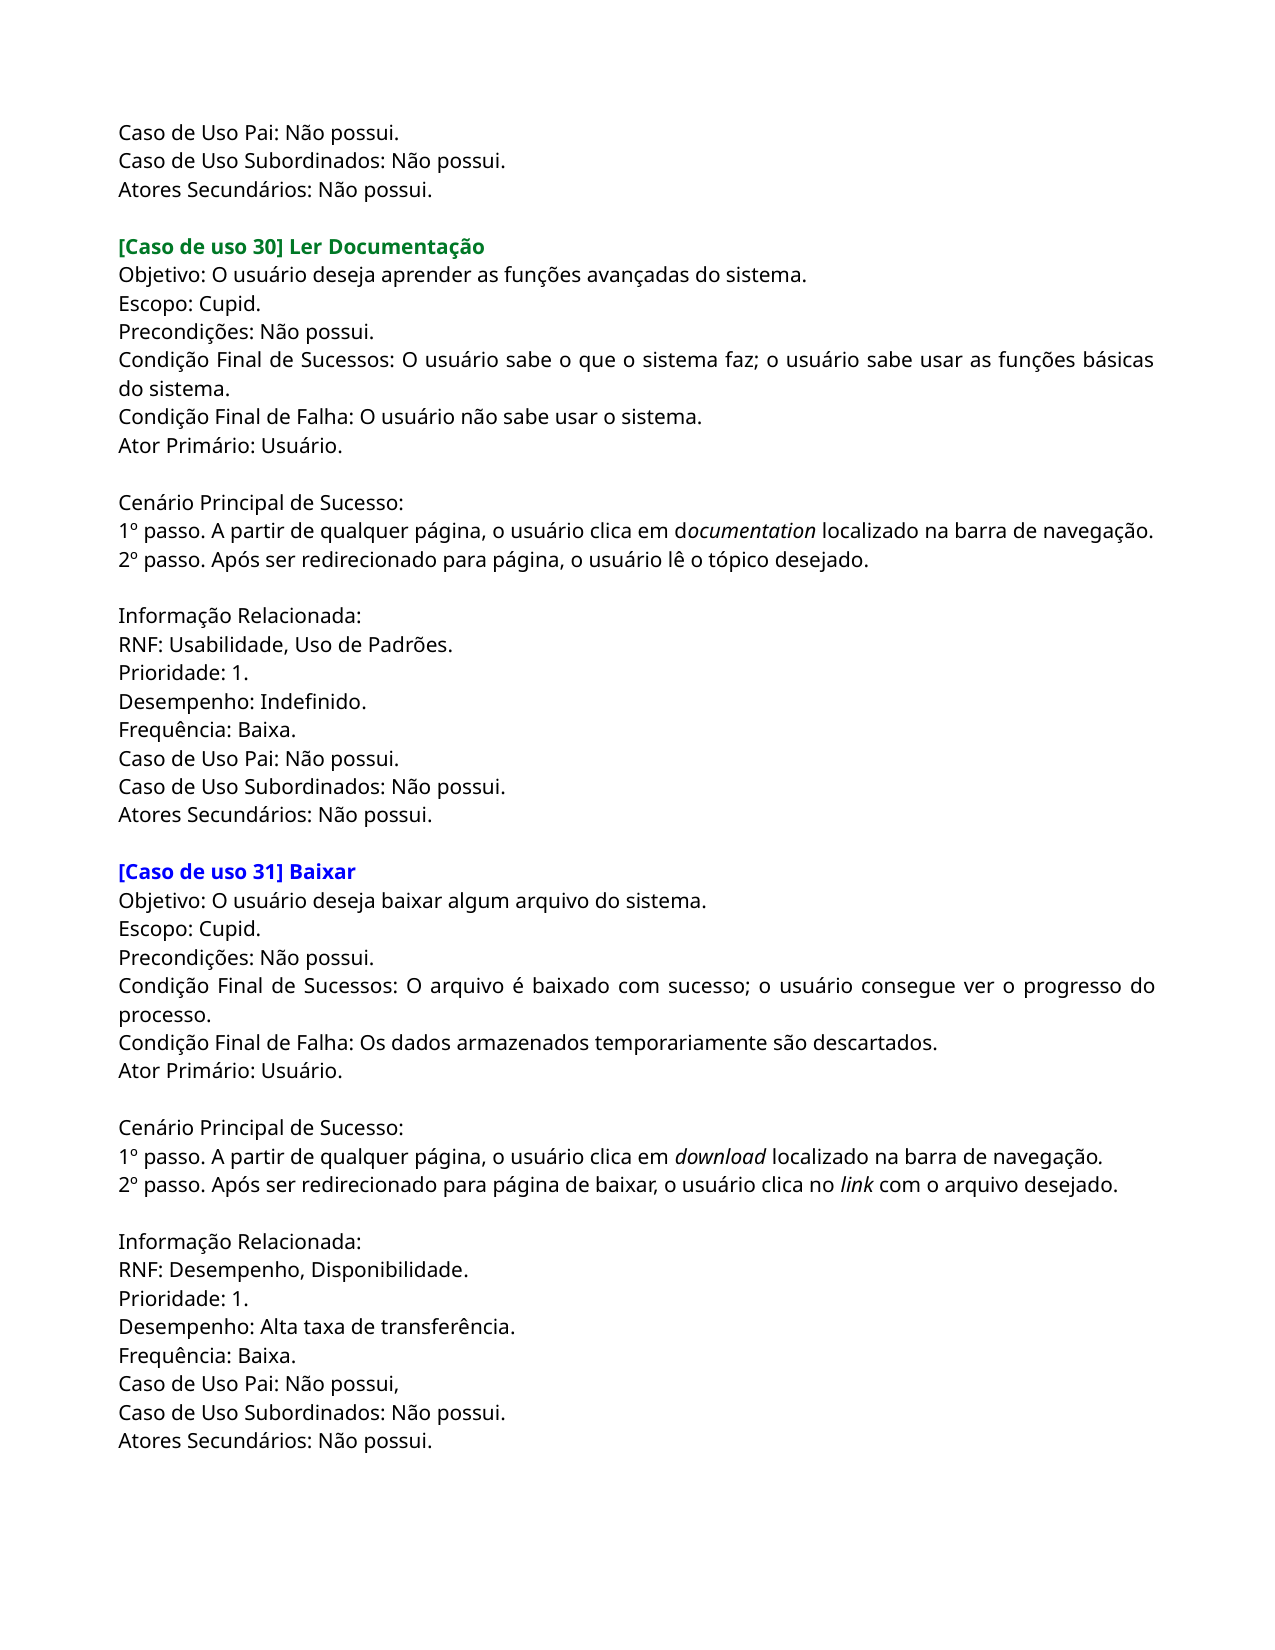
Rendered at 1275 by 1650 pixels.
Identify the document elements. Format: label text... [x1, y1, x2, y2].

text Escopo: Cupid. [118, 289, 1157, 317]
text Condição Final de Falha: O usuário não sabe usar o sistema. [118, 402, 1157, 431]
text Ator Primário: Usuário. [118, 431, 1157, 459]
text Caso de Uso Subordinados: Não possui. [118, 772, 1157, 801]
text RNF: Desempenho, Disponibilidade. [118, 1256, 1157, 1284]
text Objetivo: O usuário deseja aprender as funções avançadas do sistema. [118, 260, 1157, 289]
text Condição Final de Sucessos: O usuário sabe o que o sistema faz; o usuário sabe usar as funções básicas do sistema. [118, 346, 1157, 402]
text Precondições: Não possui. [118, 317, 1157, 346]
text Precondições: Não possui. [118, 943, 1157, 971]
text [Caso de uso 31] Baixar [118, 857, 1157, 886]
text Informação Relacionada: [118, 602, 1157, 630]
text Caso de Uso Pai: Não possui, [118, 1369, 1157, 1398]
text Desempenho: Indefinido. [118, 687, 1157, 715]
text Prioridade: 1. [118, 658, 1157, 687]
text RNF: Usabilidade, Uso de Padrões. [118, 630, 1157, 658]
text Prioridade: 1. [118, 1284, 1157, 1312]
text Caso de Uso Subordinados: Não possui. [118, 147, 1157, 175]
text [Caso de uso 30] Ler Documentação [118, 232, 1157, 260]
text Cenário Principal de Sucesso: [118, 488, 1157, 516]
text Condição Final de Sucessos: O arquivo é baixado com sucesso; o usuário consegue ver o progresso do processo. [118, 971, 1157, 1028]
text Frequência: Baixa. [118, 715, 1157, 744]
text Ator Primário: Usuário. [118, 1057, 1157, 1085]
text Escopo: Cupid. [118, 914, 1157, 943]
text Atores Secundários: Não possui. [118, 1426, 1157, 1455]
text 1º passo. A partir de qualquer página, o usuário clica em documentation localizado na barra de navegação. [118, 516, 1157, 545]
text 1º passo. A partir de qualquer página, o usuário clica em download localizado na barra de navegação. [118, 1142, 1157, 1170]
text Cenário Principal de Sucesso: [118, 1113, 1157, 1142]
text Atores Secundários: Não possui. [118, 801, 1157, 829]
text Condição Final de Falha: Os dados armazenados temporariamente são descartados. [118, 1028, 1157, 1057]
text Frequência: Baixa. [118, 1341, 1157, 1369]
text 2º passo. Após ser redirecionado para página, o usuário lê o tópico desejado. [118, 545, 1157, 573]
text Desempenho: Alta taxa de transferência. [118, 1312, 1157, 1341]
text 2º passo. Após ser redirecionado para página de baixar, o usuário clica no link com o arquivo desejado. [118, 1170, 1157, 1199]
text Caso de Uso Pai: Não possui. [118, 118, 1157, 147]
text Objetivo: O usuário deseja baixar algum arquivo do sistema. [118, 886, 1157, 914]
text Informação Relacionada: [118, 1227, 1157, 1256]
text Caso de Uso Subordinados: Não possui. [118, 1398, 1157, 1426]
text Caso de Uso Pai: Não possui. [118, 744, 1157, 772]
text Atores Secundários: Não possui. [118, 175, 1157, 203]
